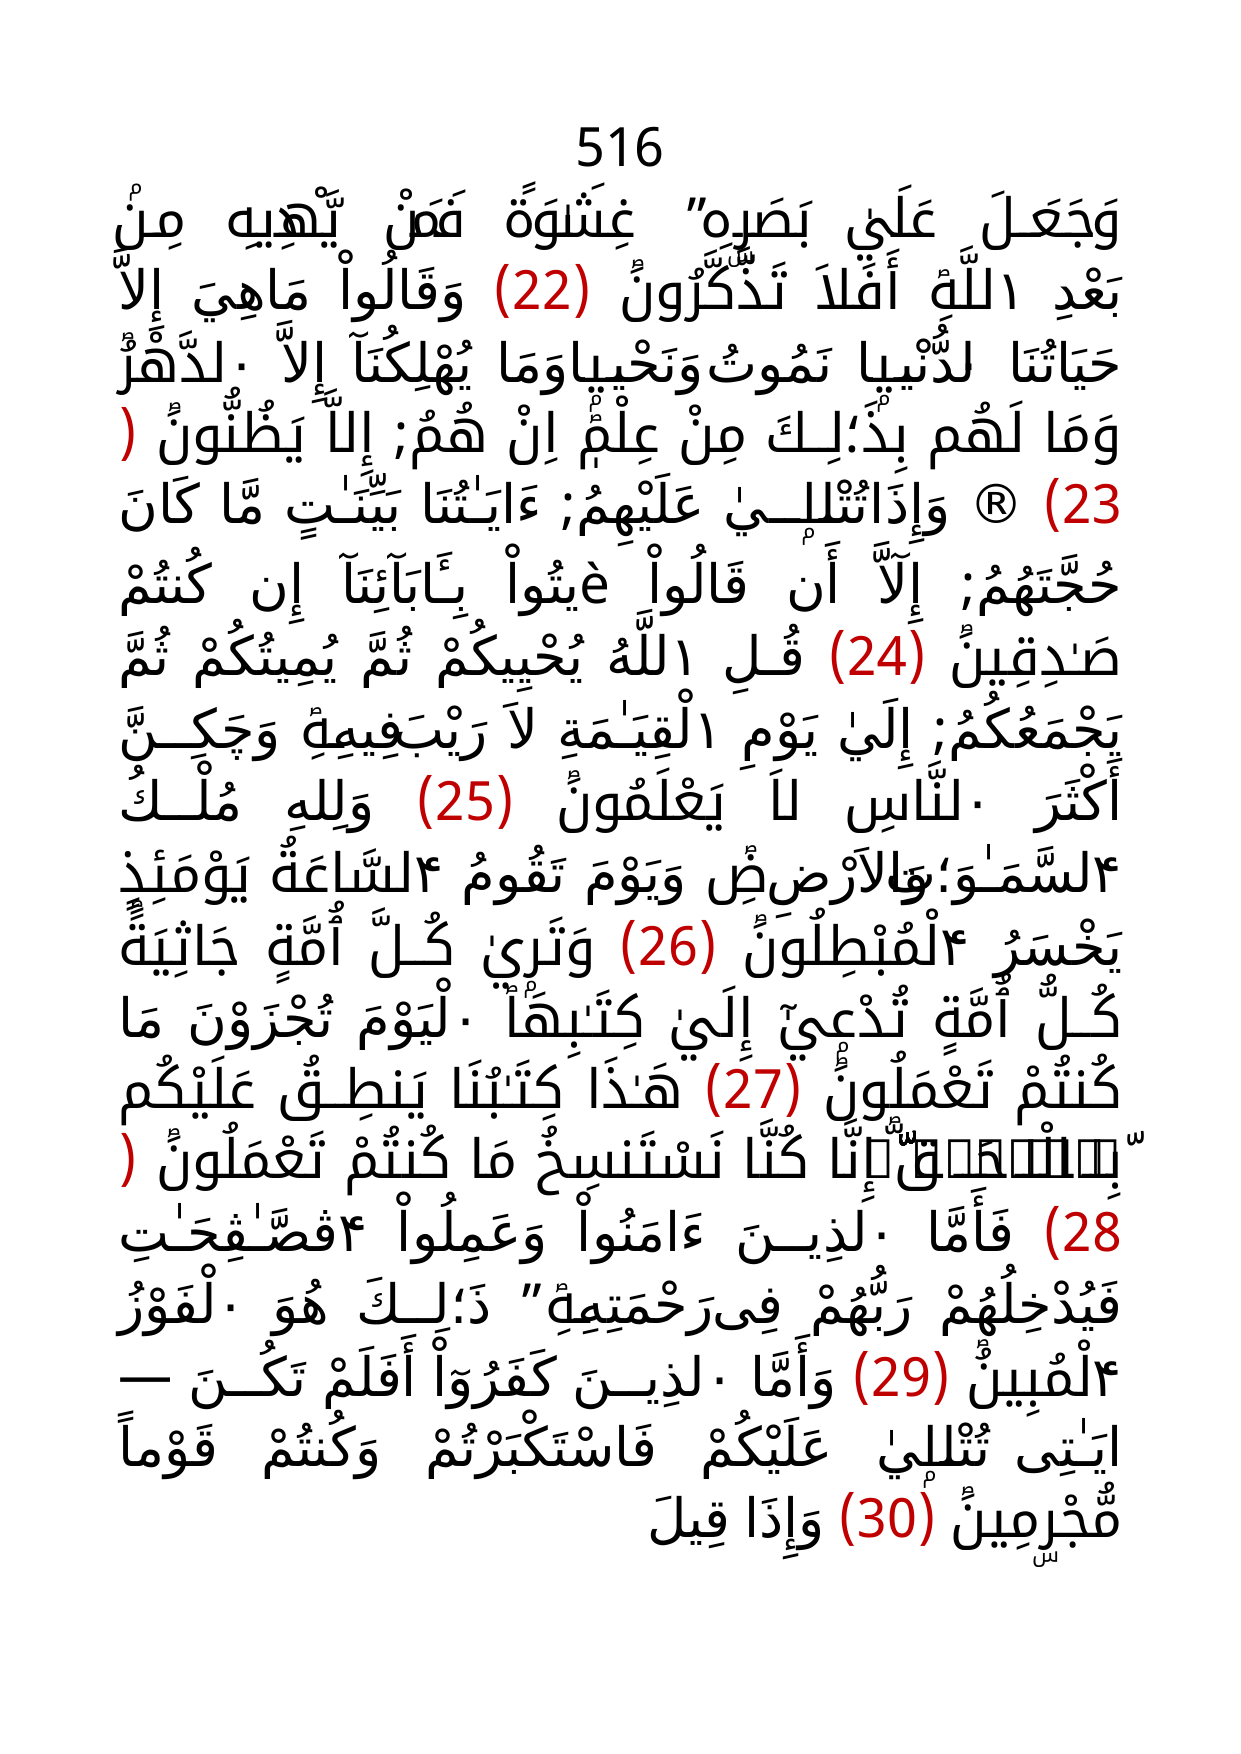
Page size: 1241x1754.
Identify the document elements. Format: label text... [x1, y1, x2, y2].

text وَجَعَــلَ عَلَيٰ بَصَرۣهِ” غِشَـٰوَةً فَمَنْ يَّهْدِيهِ مِـنۢ بَعْدِ ۱للَّهِؐ أَفَلاَ تَذَّكَّرُونَؐ (22) وَقَالُواْ مَاهِيَ إِلاَّ حَيَاتُنَا ۰لدُّنْيۭا نَمُوتُ وَنَحْيۭاوَمَا يُهْلِكُنَآ إِلاَّ ۰لدَّهْرُؐ وَمَا لَهُم بِذَ؛لِــكَ مِنْ عِلْمٖؐ اِنْ هُمُ; إِلاَّ يَظُنُّونَؐ (23) ® وَإِذَا تُتْلۭــيٰ عَلَيْهِمُ; ءَايَـٰتُنَا بَيِّنَـٰتٍ مَّا كَانَ حُجَّتَهُمُ; إِلٓاَّ أَن قَالُواْ èيتُواْ بِـَٔابَآئِنَآ إِن كُنتُمْ صَـٰدِقِينَؐ (24) قُـلِ ۱للَّهُ يُحْيِيكُمْ ثُمَّ يُمِيتُكُمْ ثُمَّ يَجْمَعُكُمُ; إِلَيٰ يَوْمِ ۱لْقِيَـٰمَةِ لاَ رَيْبَ فِيهِؐ وَچَكِــنَّ أَكْثَرَ ۰لنَّاسِ لاَ يَعْلَمُونَؐ (25) وَلِلهِ مُلْــكُ ۴لسَّمَـٰوَ؛تِ وَالاَرْضِؐ وَيَوْمَ تَقُومُ ۴لسَّاعَةُ يَوْمَئِذٍ يَخْسَرُ ۴لْمُبْطِلُونَؐ (26) وَتَرۭيٰ كُــلَّ ٱُمَّةٍ جَاثِيَةًؐ كُــلُّ ٱُمَّةٍ تُدْعۭيٰٓ إِلَيٰ كِتَـٰبِهَاؐ ۰لْيَوْمَ تُجْزَوْنَ مَا كُنتُمْ تَعْمَلُونَؐ (27) هَـٰذَا كِتَـٰبُنَا يَنطِــقُ عَلَيْكُم بِالْحَقﱢّؐ إِنَّا كُنَّا نَسْتَنسِخُ مَا كُنتُمْ تَعْمَلُونَؐ (28) فَأَمَّا ۰لذِيــنَ ءَامَنُواْ وَعَمِلُواْ ۴ڤصَّـٰڤِحَـٰتِ فَيُدْخِلُهُمْ رَبُّهُمْ فِى رَحْمَتِهِؐ” ذَ؛لِــكَ هُوَ ۰لْفَوْزُ ۴لْمُبِينُؐ (29) وَأَمَّا ۰لذِيــنَ كَفَرُوٓاْ أَفَلَمْ تَكُــنَ —ايَـٰتِى تُتْلۭيٰ عَلَيْكُمْ فَاسْتَكْبَرْتُمْ وَكُنتُمْ قَوْماً مُّجْرۣمِينَؐ (30) وَإِذَا قِيلَ [118, 189, 1122, 1559]
text 516 [118, 118, 1122, 189]
